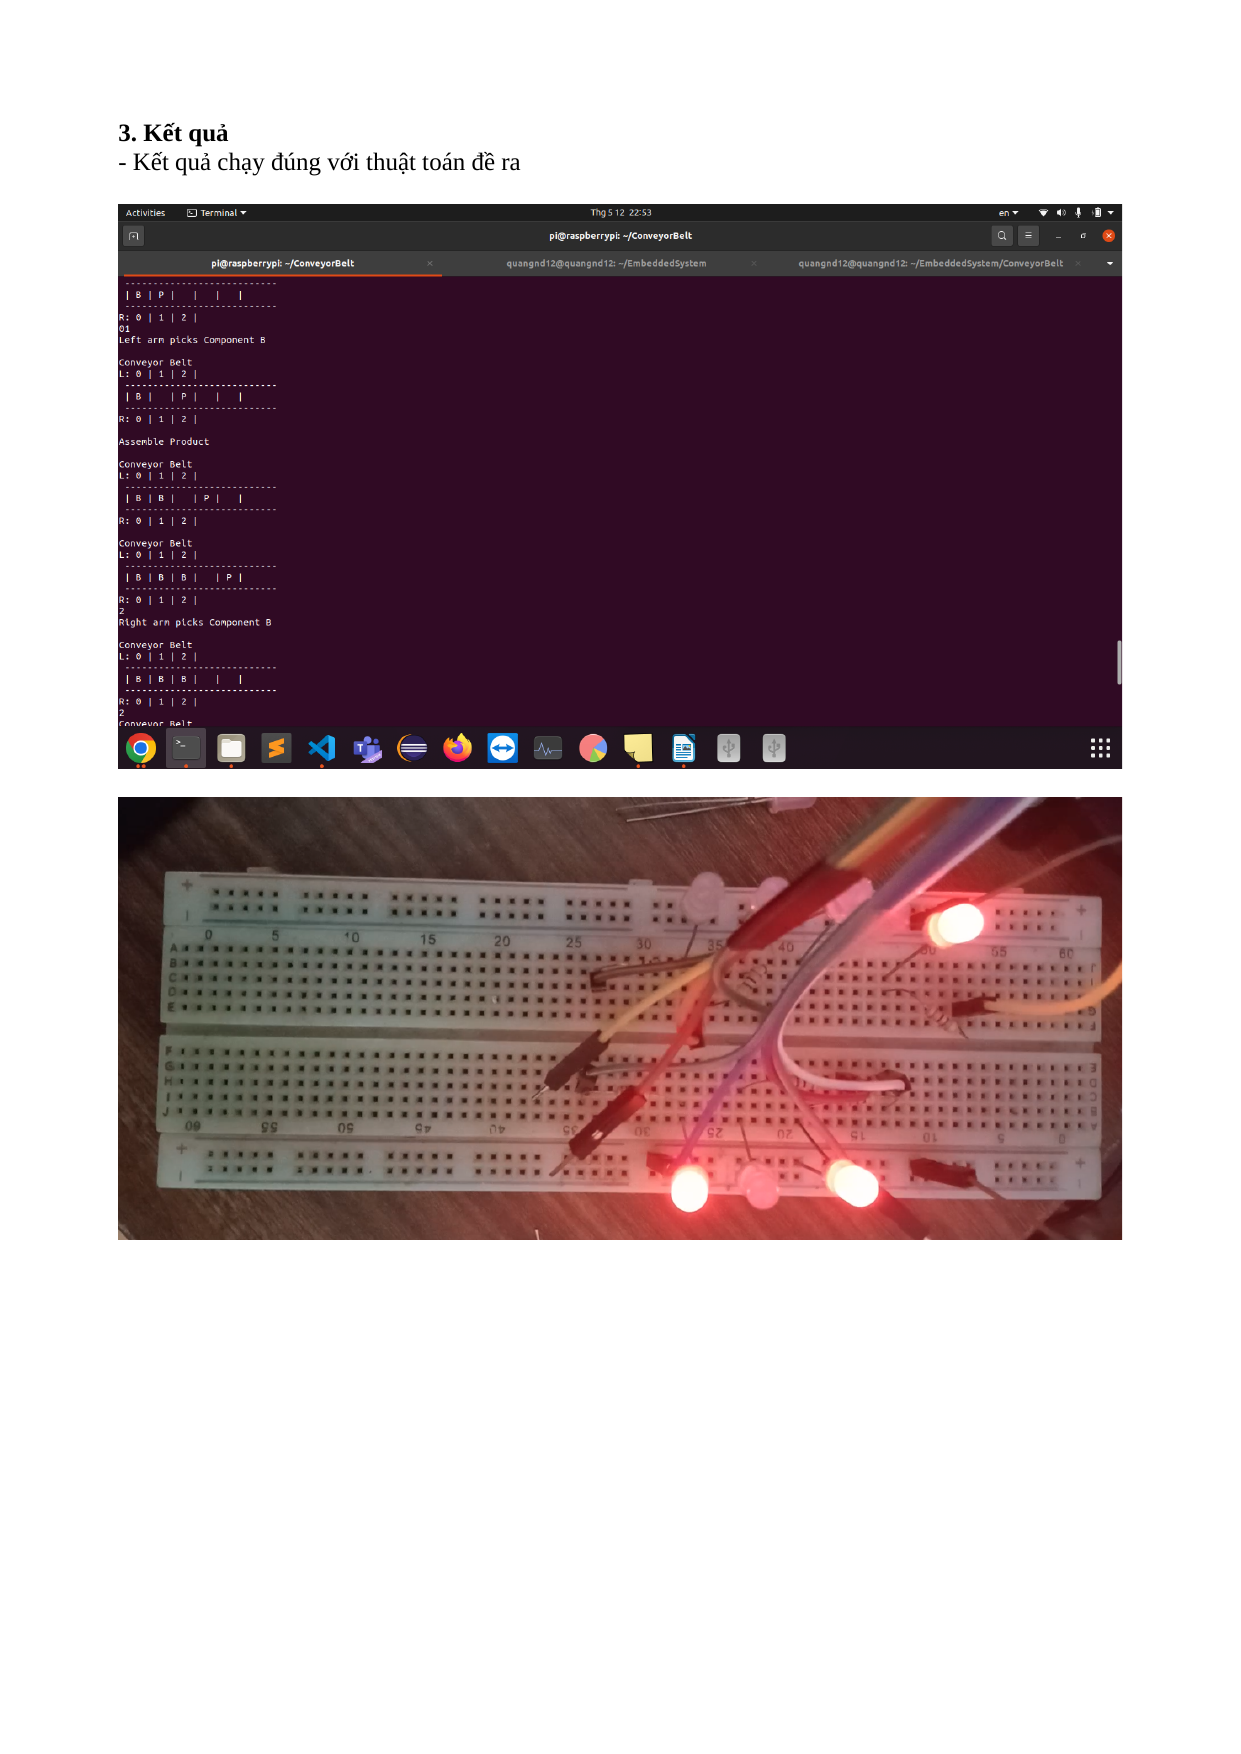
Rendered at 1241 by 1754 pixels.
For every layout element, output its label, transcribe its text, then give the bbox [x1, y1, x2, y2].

picture [118, 797, 1123, 1240]
text 3. Kết quả [118, 118, 1122, 147]
text - Kết quả chạy đúng với thuật toán đề ra [118, 147, 1122, 176]
picture [118, 204, 1123, 769]
